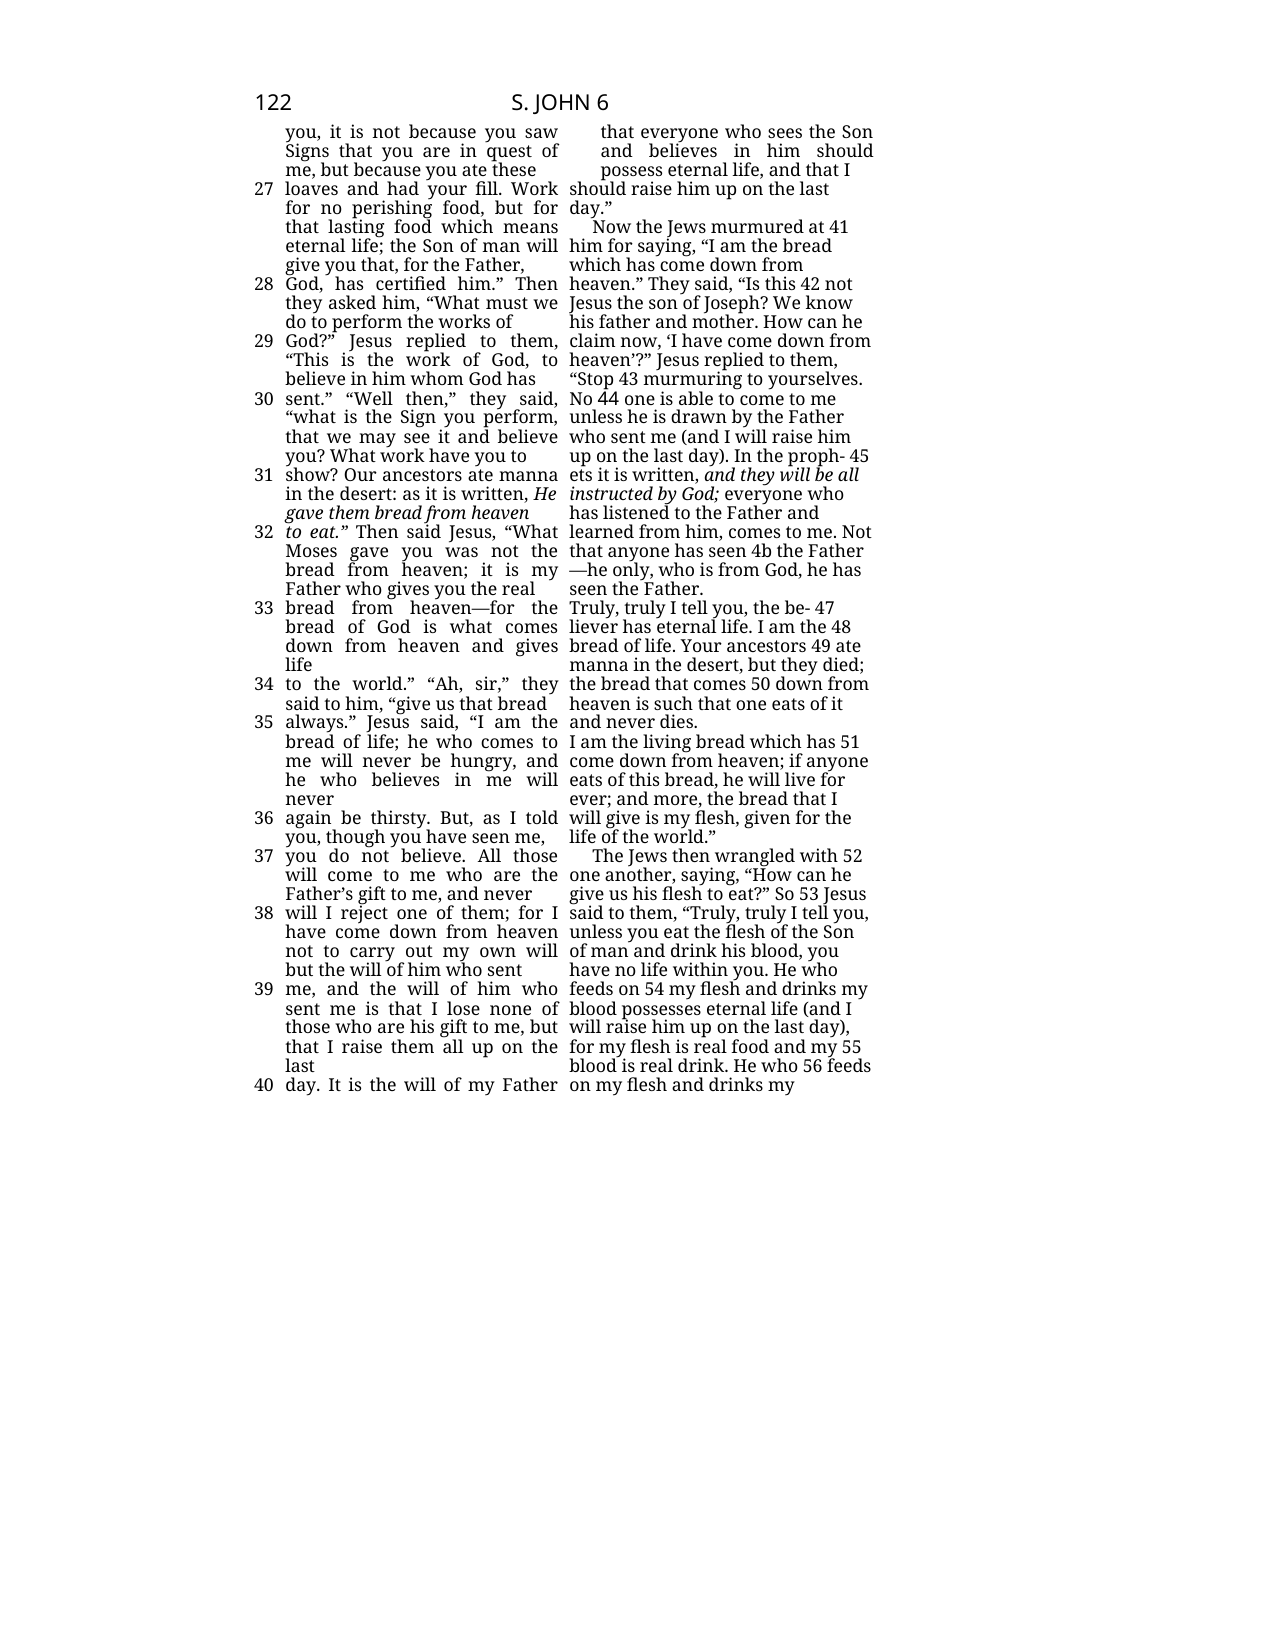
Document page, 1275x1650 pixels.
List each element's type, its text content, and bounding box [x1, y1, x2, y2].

list again be thirsty. But, as I told you, though you have seen me, [254, 809, 558, 847]
list me, and the will of him who sent me is that I lose none of those who are his gift to me, but that I raise them all up on the last [254, 981, 558, 1076]
text I am the living bread which has 51 come down from heaven; if any­one eats of this bread, he will live for ever; and more, the bread that I will give is my flesh, given for the life of the world.” [569, 733, 874, 847]
list loaves and had your fill. Work for no perishing food, but for that lasting food which means eternal life; the Son of man will give you that, for the Father, [254, 180, 558, 275]
list to the world.” “Ah, sir,” they said to him, “give us that bread [254, 676, 558, 714]
list God, has certified him.” Then they asked him, “What must we do to perform the works of [254, 275, 558, 332]
list always.” Jesus said, “I am the bread of life; he who comes to me will never be hungry, and he who believes in me will never [254, 714, 558, 809]
text Truly, truly I tell you, the be- 47 liever has eternal life. I am the 48 bread of life. Your ancestors 49 ate manna in the desert, but they died; the bread that comes 50 down from heaven is such that one eats of it and never dies. [569, 599, 874, 733]
text you, it is not because you saw Signs that you are in quest of me, but because you ate these [285, 123, 558, 180]
text Now the Jews murmured at 41 him for saying, “I am the bread which has come down from heaven.” They said, “Is this 42 not Jesus the son of Joseph? We know his father and mother. How can he claim now, ‘I have come down from heaven’?” Jesus replied to them, “Stop 43 murmuring to yourselves. No 44 one is able to come to me unless he is drawn by the Father who sent me (and I will raise him up on the last day). In the proph- 45 ets it is written, and they will be all instructed by God; everyone who has listened to the Father and learned from him, comes to me. Not that anyone has seen 4b the Father—he only, who is from God, he has seen the Father. [569, 218, 874, 599]
list will I reject one of them; for I have come down from heaven not to carry out my own will but the will of him who sent [254, 904, 558, 981]
text should raise him up on the last day.” [569, 180, 874, 218]
list show? Our ancestors ate manna in the desert: as it is written, He gave them bread from heaven [254, 466, 558, 523]
list sent.” “Well then,” they said, “what is the Sign you perform, that we may see it and believe you? What work have you to [254, 390, 558, 466]
list day. It is the will of my Father [254, 1076, 558, 1095]
list you do not believe. All those will come to me who are the Father’s gift to me, and never [254, 847, 558, 904]
list to eat.” Then said Jesus, “What Moses gave you was not the bread from heaven; it is my Father who gives you the real [254, 523, 558, 599]
list bread from heaven—for the bread of God is what comes down from heaven and gives life [254, 599, 558, 676]
list God?” Jesus replied to them, “This is the work of God, to believe in him whom God has [254, 332, 558, 390]
text The Jews then wrangled with 52 one another, saying, “How can he give us his flesh to eat?” So 53 Jesus said to them, “Truly, truly I tell you, unless you eat the flesh of the Son of man and drink his blood, you have no life within you. He who feeds on 54 my flesh and drinks my blood possesses eternal life (and I will raise him up on the last day), for my flesh is real food and my 55 blood is real drink. He who 56 feeds on my flesh and drinks my [569, 847, 874, 1095]
list that everyone who sees the Son and believes in him should possess eternal life, and that I [569, 123, 874, 180]
